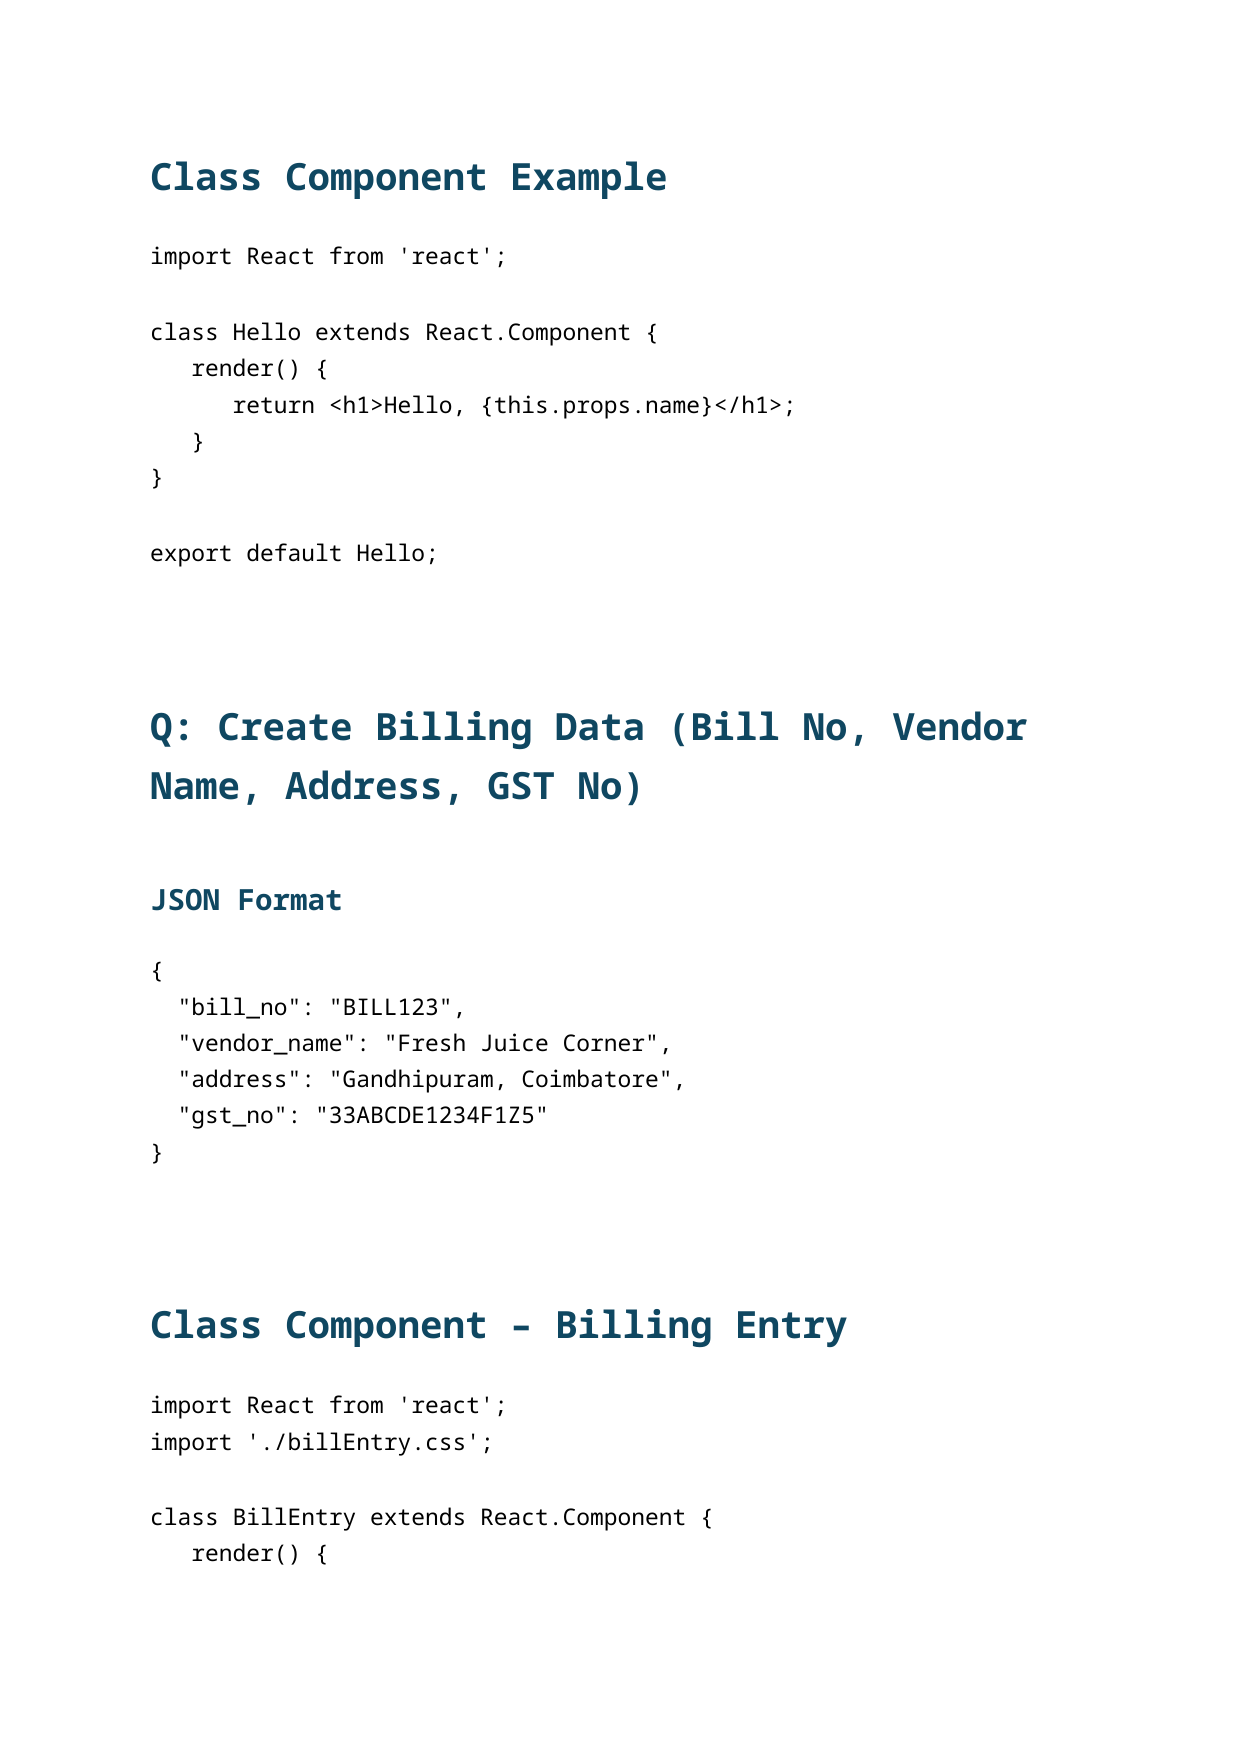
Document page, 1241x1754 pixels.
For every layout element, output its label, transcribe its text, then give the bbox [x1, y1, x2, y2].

text import React from 'react'; import './billEntry.css'; class BillEntry extends React.Component { render() { [150, 1389, 1090, 1569]
subtitle Class Component – Billing Entry [150, 1299, 1090, 1350]
subtitle Q: Create Billing Data (Bill No, Vendor Name, Address, GST No) [150, 700, 1090, 810]
subtitle JSON Format [150, 879, 1090, 919]
subtitle Class Component Example [150, 150, 1090, 201]
text import React from 'react'; class Hello extends React.Component { render() { return <h1>Hello, {this.props.name}</h1>; } } export default Hello; [150, 240, 1090, 607]
text { "bill_no": "BILL123", "vendor_name": "Fresh Juice Corner", "address": "Gandhipuram, Coimbatore", "gst_no": "33ABCDE1234F1Z5" } [150, 954, 1090, 1206]
